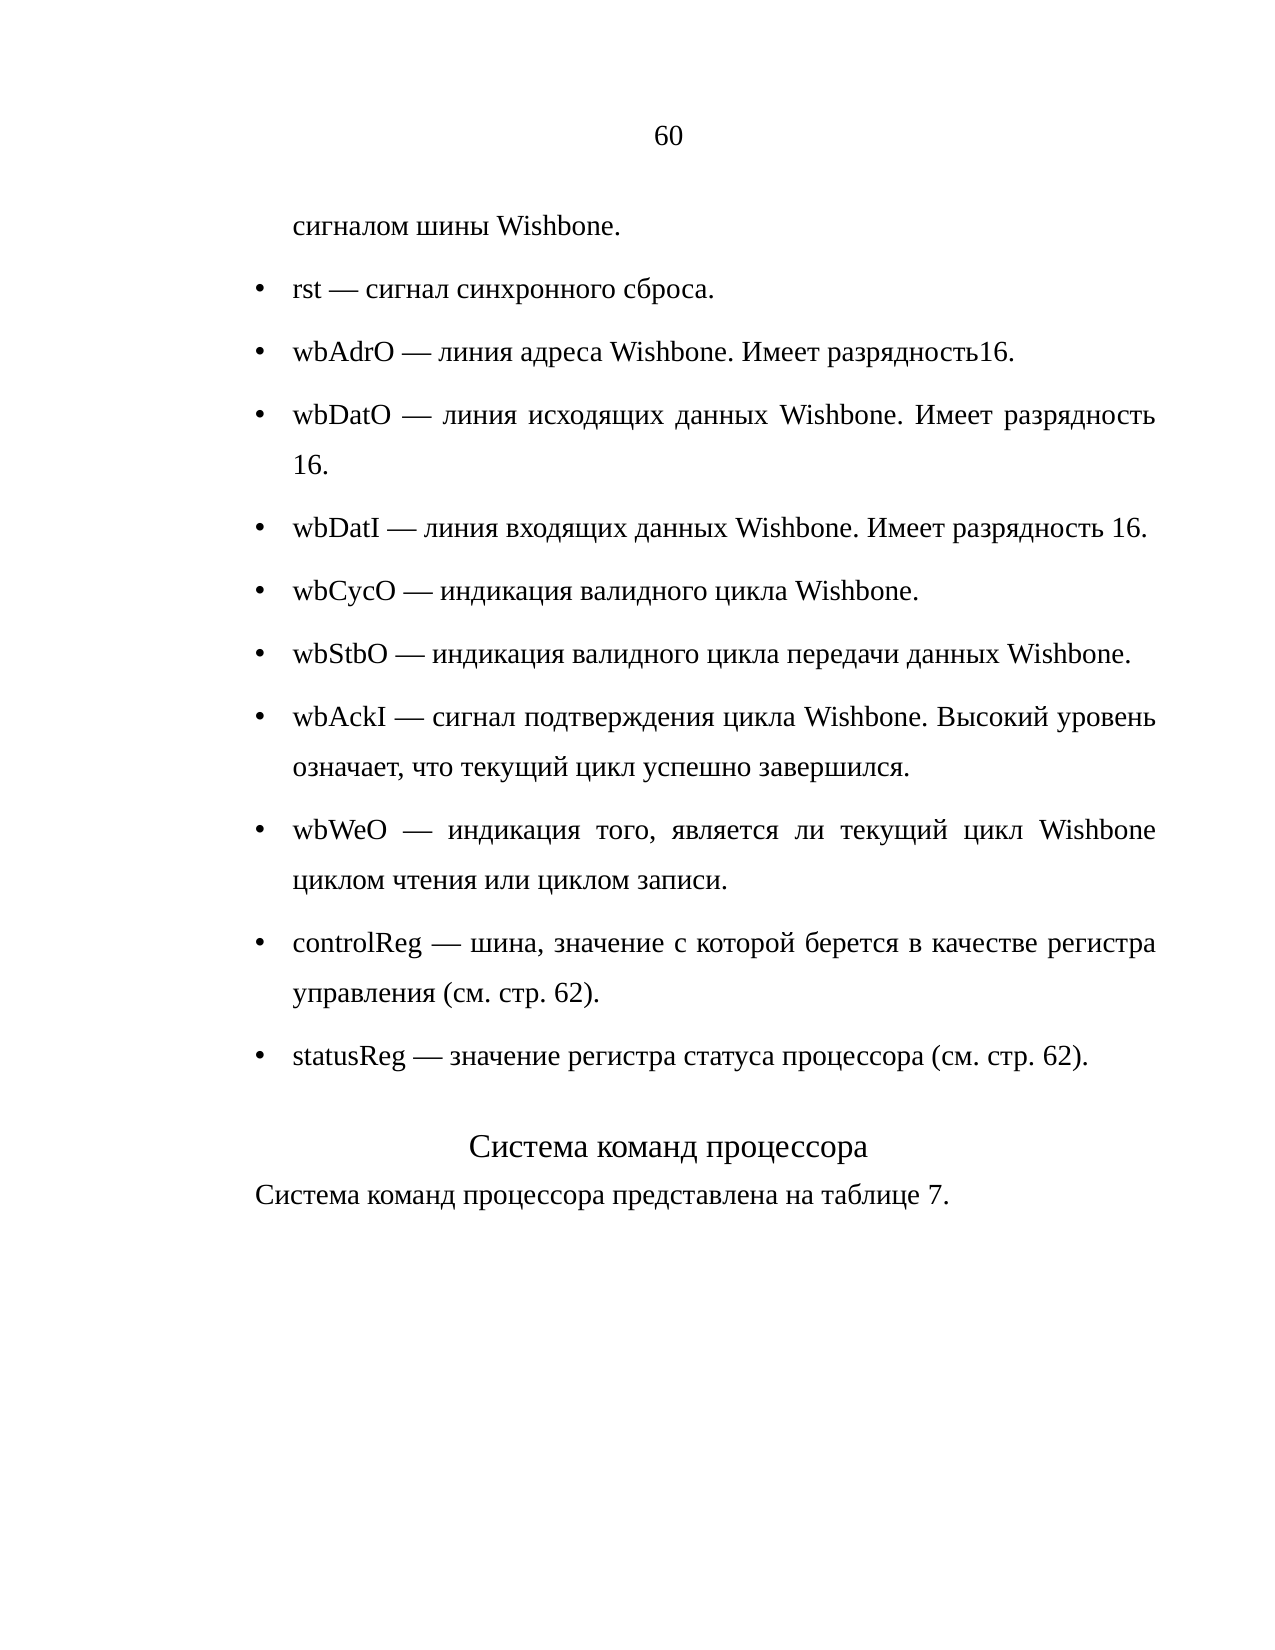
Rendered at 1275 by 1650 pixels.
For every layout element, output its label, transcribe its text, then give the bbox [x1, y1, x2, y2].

subtitle Система команд процессора [180, 1126, 1157, 1165]
text Система команд процессора представлена на таблице 7. [180, 1177, 1157, 1211]
list сигналом шины Wishbone. [255, 208, 1157, 242]
list wbStbO — индикация валидного цикла передачи данных Wishbone. [255, 636, 1157, 669]
list wbWeO — индикация того, является ли текущий цикл Wishbone циклом чтения или циклом записи. [255, 812, 1157, 896]
list wbDatI — линия входящих данных Wishbone. Имеет разрядность 16. [255, 510, 1157, 544]
list rst — сигнал синхронного сброса. [255, 271, 1157, 304]
list wbAckI — сигнал подтверждения цикла Wishbone. Высокий уровень означает, что текущий цикл успешно завершился. [255, 699, 1157, 783]
list wbDatO — линия исходящих данных Wishbone. Имеет разрядность 16. [255, 397, 1157, 481]
list statusReg — значение регистра статуса процессора (см. стр. 62). [255, 1038, 1157, 1072]
list wbAdrO — линия адреса Wishbone. Имеет разрядность16. [255, 334, 1157, 367]
list wbCycO — индикация валидного цикла Wishbone. [255, 573, 1157, 607]
list controlReg — шина, значение с которой берется в качестве регистра управления (см. стр. 62). [255, 925, 1157, 1009]
